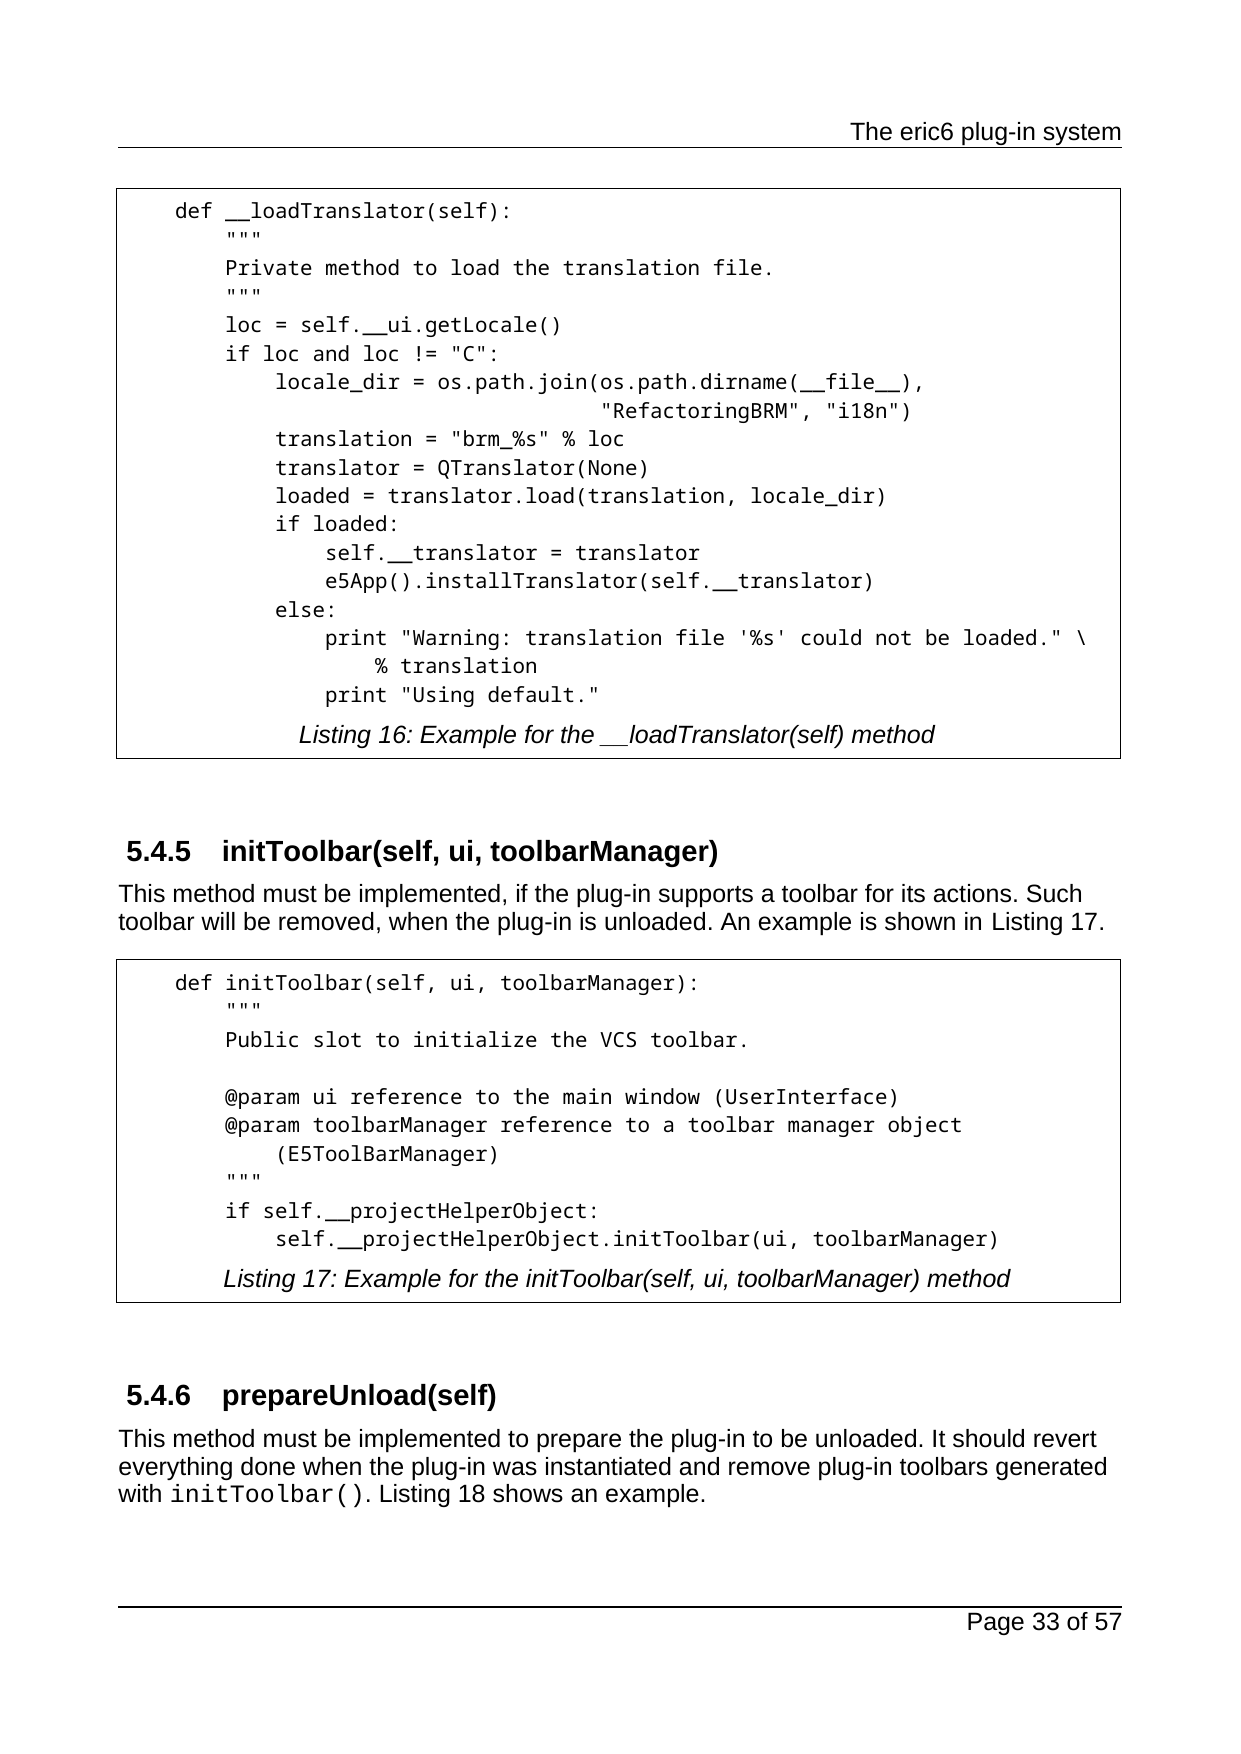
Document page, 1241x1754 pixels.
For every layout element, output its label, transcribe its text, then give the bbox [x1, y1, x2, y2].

list Public slot to initialize the VCS toolbar. [125, 1025, 1112, 1053]
text This method must be implemented, if the plug-in supports a toolbar for its actions. Such toolbar will be removed, when the plug-in is unloaded. An example is shown in Listing 17. [118, 880, 1122, 936]
list if loaded: [125, 509, 1112, 538]
list loaded = translator.load(translation, locale_dir) [125, 481, 1112, 509]
list print "Using default." [125, 680, 1112, 708]
list """ [125, 997, 1112, 1025]
list translation = "brm_%s" % loc [125, 424, 1112, 453]
list e5App().installTranslator(self.__translator) [125, 566, 1112, 595]
text This method must be implemented to prepare the plug-in to be unloaded. It should revert everything done when the plug-in was instantiated and remove plug-in toolbars generated with initToolbar(). Listing 18 shows an example. [118, 1424, 1122, 1510]
list """ [125, 225, 1112, 253]
list self.__projectHelperObject.initToolbar(ui, toolbarManager) [125, 1224, 1112, 1253]
subtitle prepareUnload(self) [118, 1379, 1122, 1412]
list loc = self.__ui.getLocale() [125, 310, 1112, 339]
list Private method to load the translation file. [125, 253, 1112, 282]
list % translation [125, 652, 1112, 680]
list locale_dir = os.path.join(os.path.dirname(__file__), [125, 367, 1112, 396]
list self.__translator = translator [125, 538, 1112, 566]
list translator = QTranslator(None) [125, 453, 1112, 481]
list if self.__projectHelperObject: [125, 1196, 1112, 1224]
list @param toolbarManager reference to a toolbar manager object [125, 1110, 1112, 1139]
list def initToolbar(self, ui, toolbarManager): [125, 968, 1112, 997]
list @param ui reference to the main window (UserInterface) [125, 1082, 1112, 1110]
list """ [125, 1167, 1112, 1196]
list if loc and loc != "C": [125, 339, 1112, 367]
list (E5ToolBarManager) [125, 1139, 1112, 1167]
list def __loadTranslator(self): [125, 197, 1112, 225]
list print "Warning: translation file '%s' could not be loaded." \ [125, 623, 1112, 652]
list else: [125, 595, 1112, 623]
list Listing 16: Example for the __loadTranslator(self) method [125, 721, 1112, 749]
list """ [125, 282, 1112, 310]
list "RefactoringBRM", "i18n") [125, 396, 1112, 424]
subtitle initToolbar(self, ui, toolbarManager) [118, 835, 1122, 868]
list Listing 17: Example for the initToolbar(self, ui, toolbarManager) method [125, 1265, 1112, 1293]
